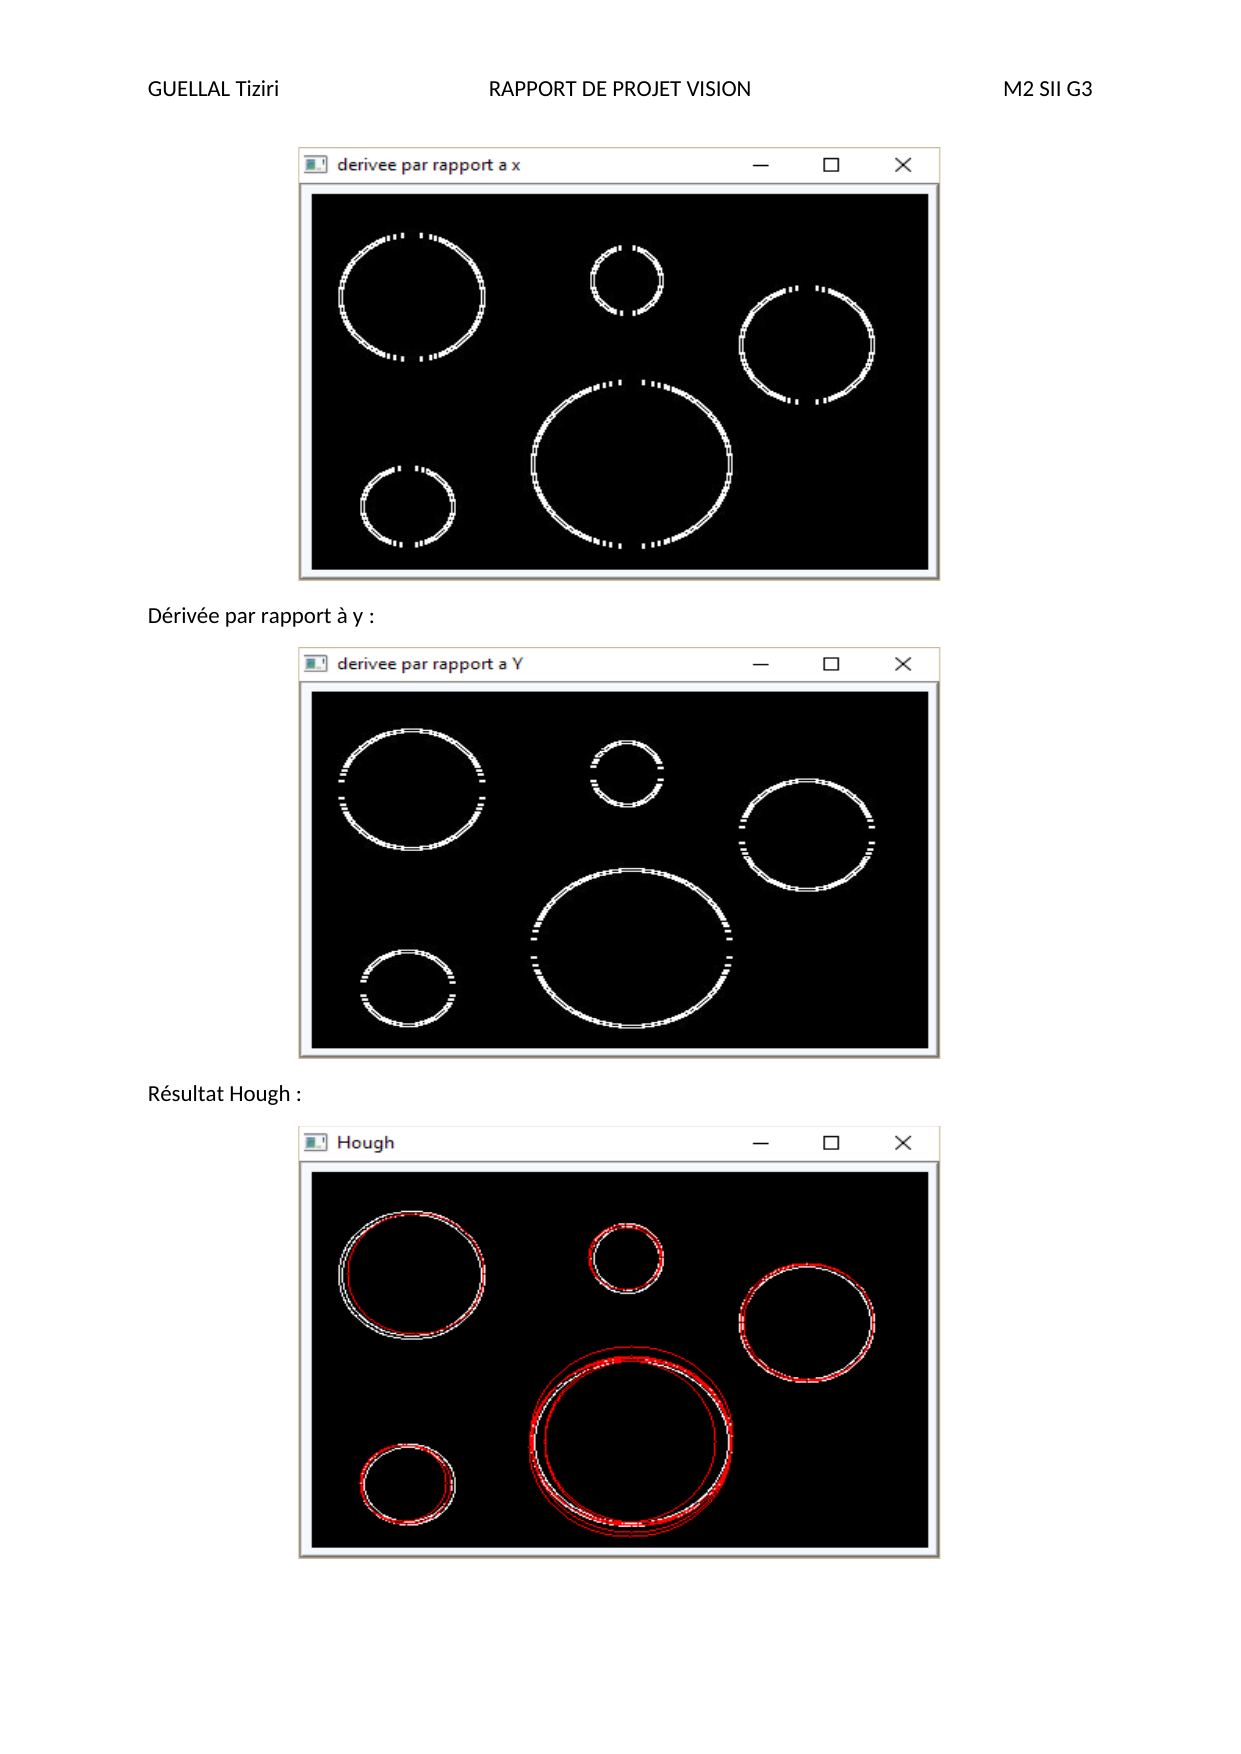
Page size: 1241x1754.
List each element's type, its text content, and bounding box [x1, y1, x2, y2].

picture [298, 647, 941, 1059]
picture [298, 1126, 941, 1559]
picture [298, 147, 941, 581]
text Résultat Hough : [148, 1079, 1093, 1107]
text Dérivée par rapport à y : [148, 601, 1093, 629]
